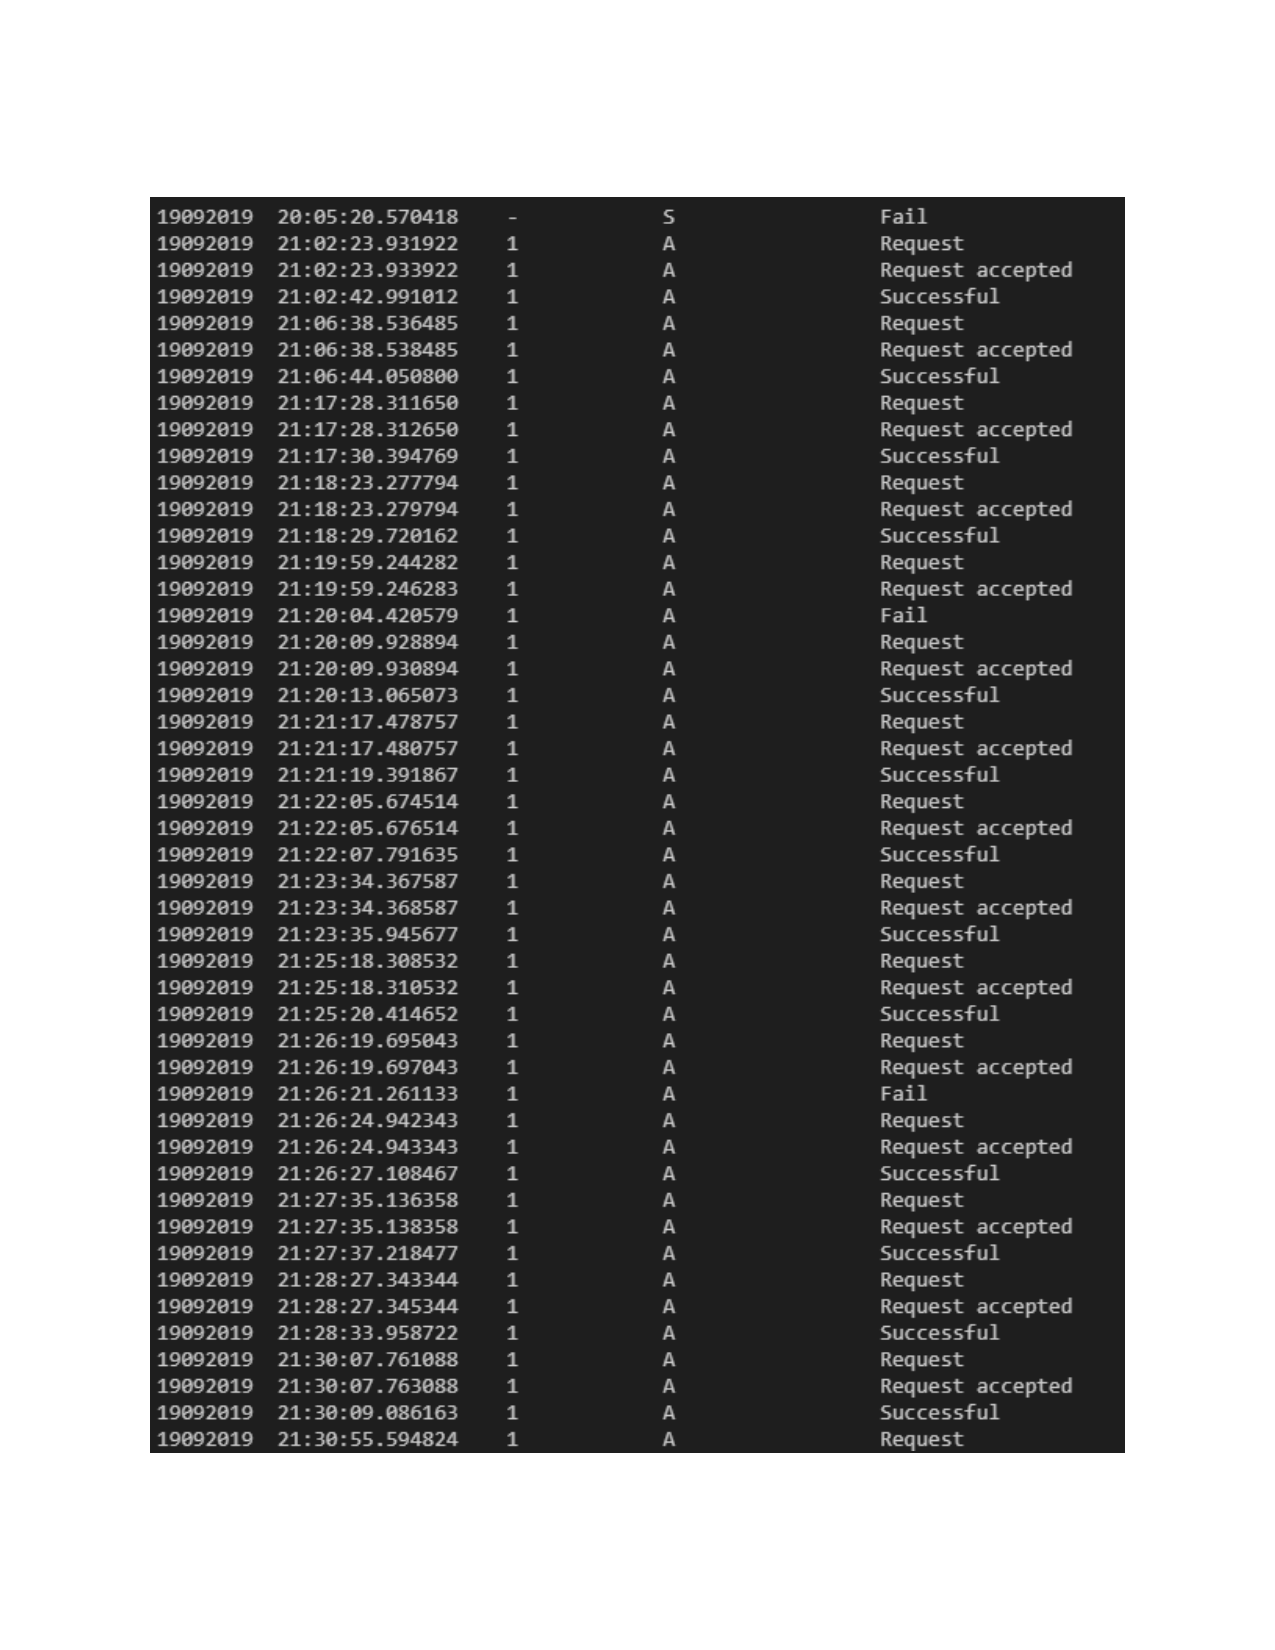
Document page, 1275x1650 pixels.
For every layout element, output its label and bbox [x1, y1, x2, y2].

picture [150, 197, 1125, 1453]
